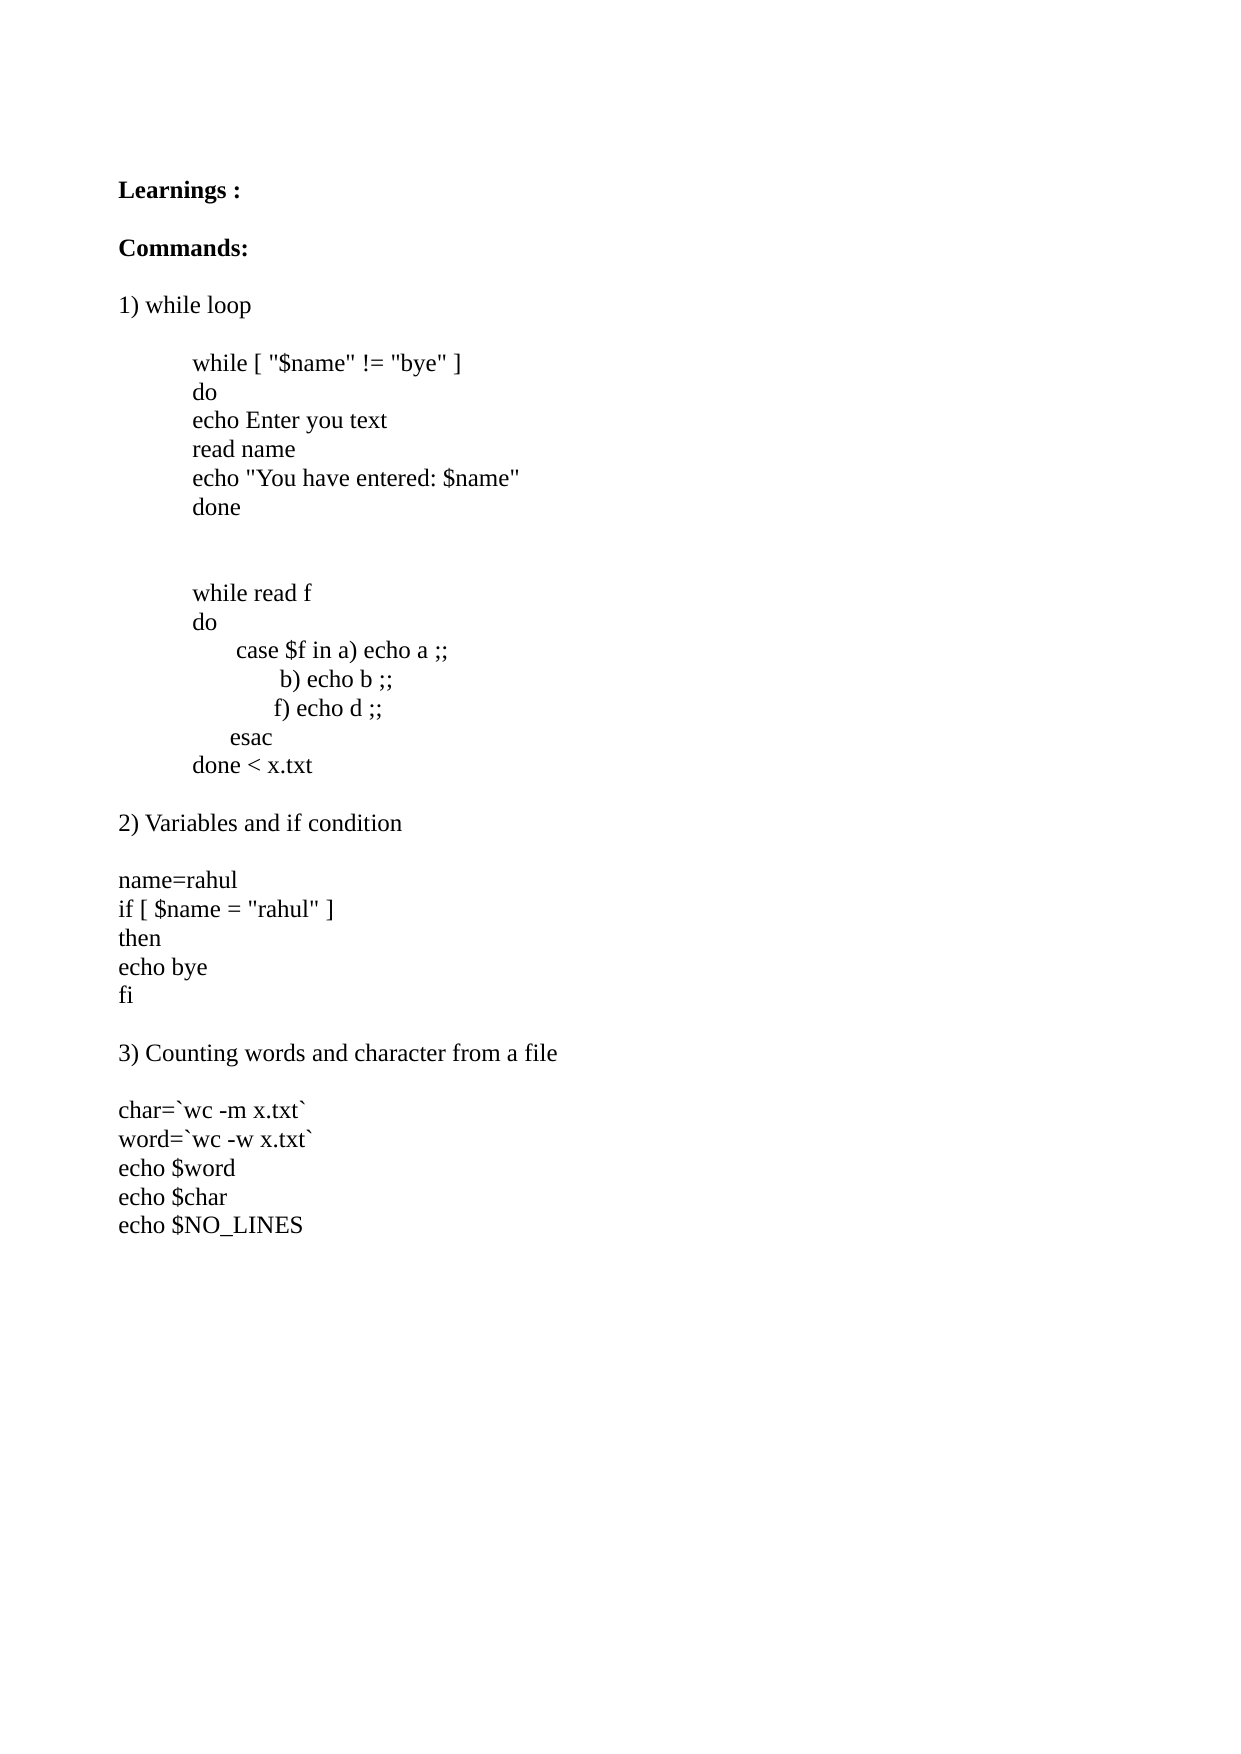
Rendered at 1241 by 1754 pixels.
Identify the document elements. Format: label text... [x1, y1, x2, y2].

text while read f [118, 578, 1122, 607]
text echo bye [118, 952, 1122, 981]
text 3) Counting words and character from a file [118, 1038, 1122, 1067]
text then [118, 923, 1122, 952]
text echo $word [118, 1153, 1122, 1182]
text done [118, 492, 1122, 521]
text do [118, 377, 1122, 406]
text do [118, 607, 1122, 636]
text char=`wc -m x.txt` [118, 1096, 1122, 1124]
text name=rahul [118, 866, 1122, 894]
text echo $NO_LINES [118, 1211, 1122, 1239]
text done < x.txt [118, 751, 1122, 779]
text 1) while loop [118, 291, 1122, 319]
text b) echo b ;; [118, 664, 1122, 693]
text echo "You have entered: $name" [118, 463, 1122, 492]
text f) echo d ;; [118, 693, 1122, 722]
text word=`wc -w x.txt` [118, 1124, 1122, 1153]
text 2) Variables and if condition [118, 808, 1122, 837]
text read name [118, 434, 1122, 463]
text Learnings : [118, 176, 1122, 204]
text case $f in a) echo a ;; [118, 636, 1122, 664]
text esac [118, 722, 1122, 751]
text echo Enter you text [118, 406, 1122, 434]
text while [ "$name" != "bye" ] [118, 348, 1122, 377]
text echo $char [118, 1182, 1122, 1211]
text if [ $name = "rahul" ] [118, 894, 1122, 923]
text fi [118, 981, 1122, 1009]
text Commands: [118, 233, 1122, 262]
